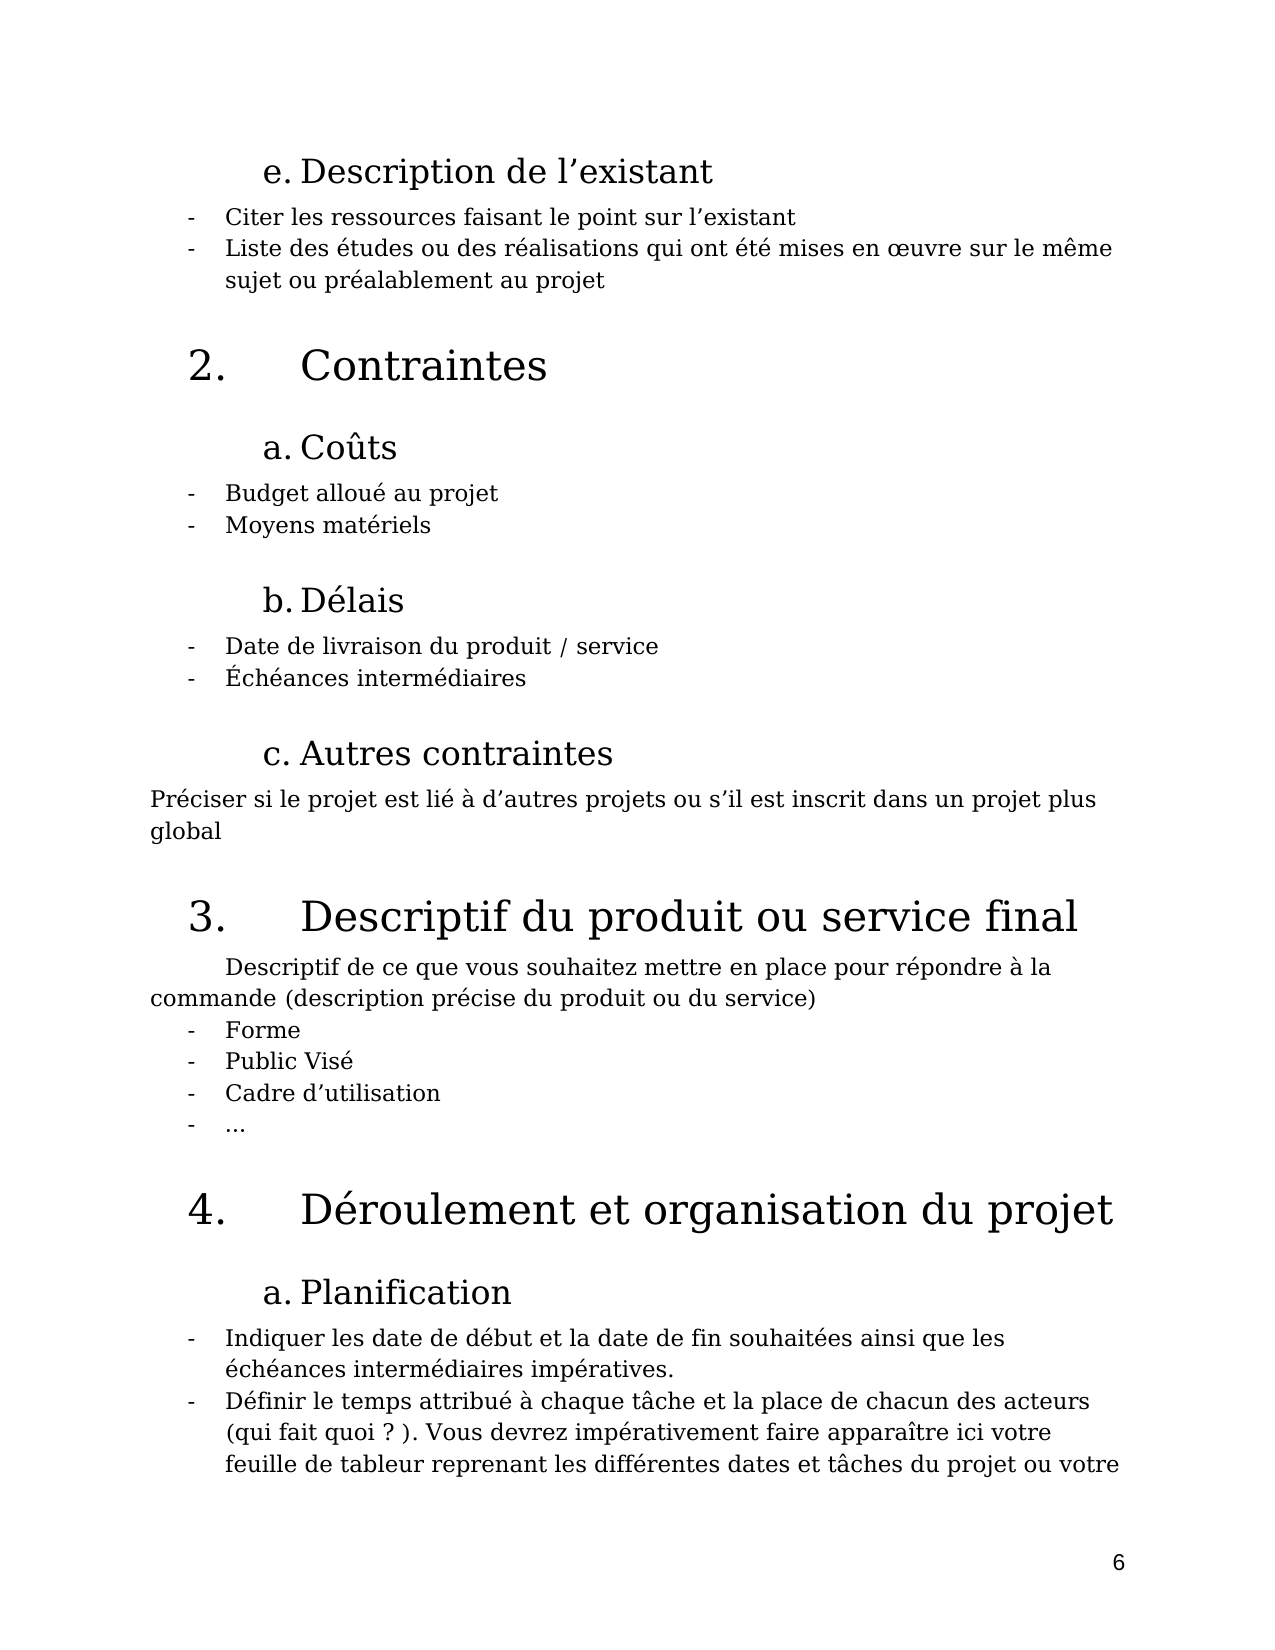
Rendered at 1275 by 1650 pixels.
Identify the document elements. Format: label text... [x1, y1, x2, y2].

subtitle Planification [262, 1271, 1125, 1311]
subtitle Contraintes [187, 339, 1125, 389]
text Préciser si le projet est lié à d’autres projets ou s’il est inscrit dans un projet plus global [150, 785, 1125, 844]
list Forme [187, 1016, 1125, 1043]
text Descriptif de ce que vous souhaitez mettre en place pour répondre à la commande (description précise du produit ou du service) [150, 952, 1125, 1011]
subtitle Descriptif du produit ou service final [187, 890, 1125, 940]
list Définir le temps attribué à chaque tâche et la place de chacun des acteurs (qui fait quoi ? ). Vous devrez impérativement faire apparaître ici votre feuille de tableur reprenant les différentes dates et tâches du projet ou votre [187, 1387, 1125, 1477]
list Liste des études ou des réalisations qui ont été mises en œuvre sur le même sujet ou préalablement au projet [187, 234, 1125, 293]
list Moyens matériels [187, 510, 1125, 538]
subtitle Description de l’existant [262, 150, 1125, 190]
subtitle Déroulement et organisation du projet [187, 1183, 1125, 1233]
list Indiquer les date de début et la date de fin souhaitées ainsi que les échéances intermédiaires impératives. [187, 1323, 1125, 1382]
list … [187, 1110, 1125, 1138]
list Budget alloué au projet [187, 479, 1125, 506]
list Échéances intermédiaires [187, 663, 1125, 691]
list Date de livraison du produit / service [187, 632, 1125, 659]
subtitle Coûts [262, 426, 1125, 466]
subtitle Autres contraintes [262, 733, 1125, 773]
list Public Visé [187, 1047, 1125, 1074]
list Cadre d’utilisation [187, 1079, 1125, 1106]
list Citer les ressources faisant le point sur l’existant [187, 202, 1125, 230]
subtitle Délais [262, 579, 1125, 619]
